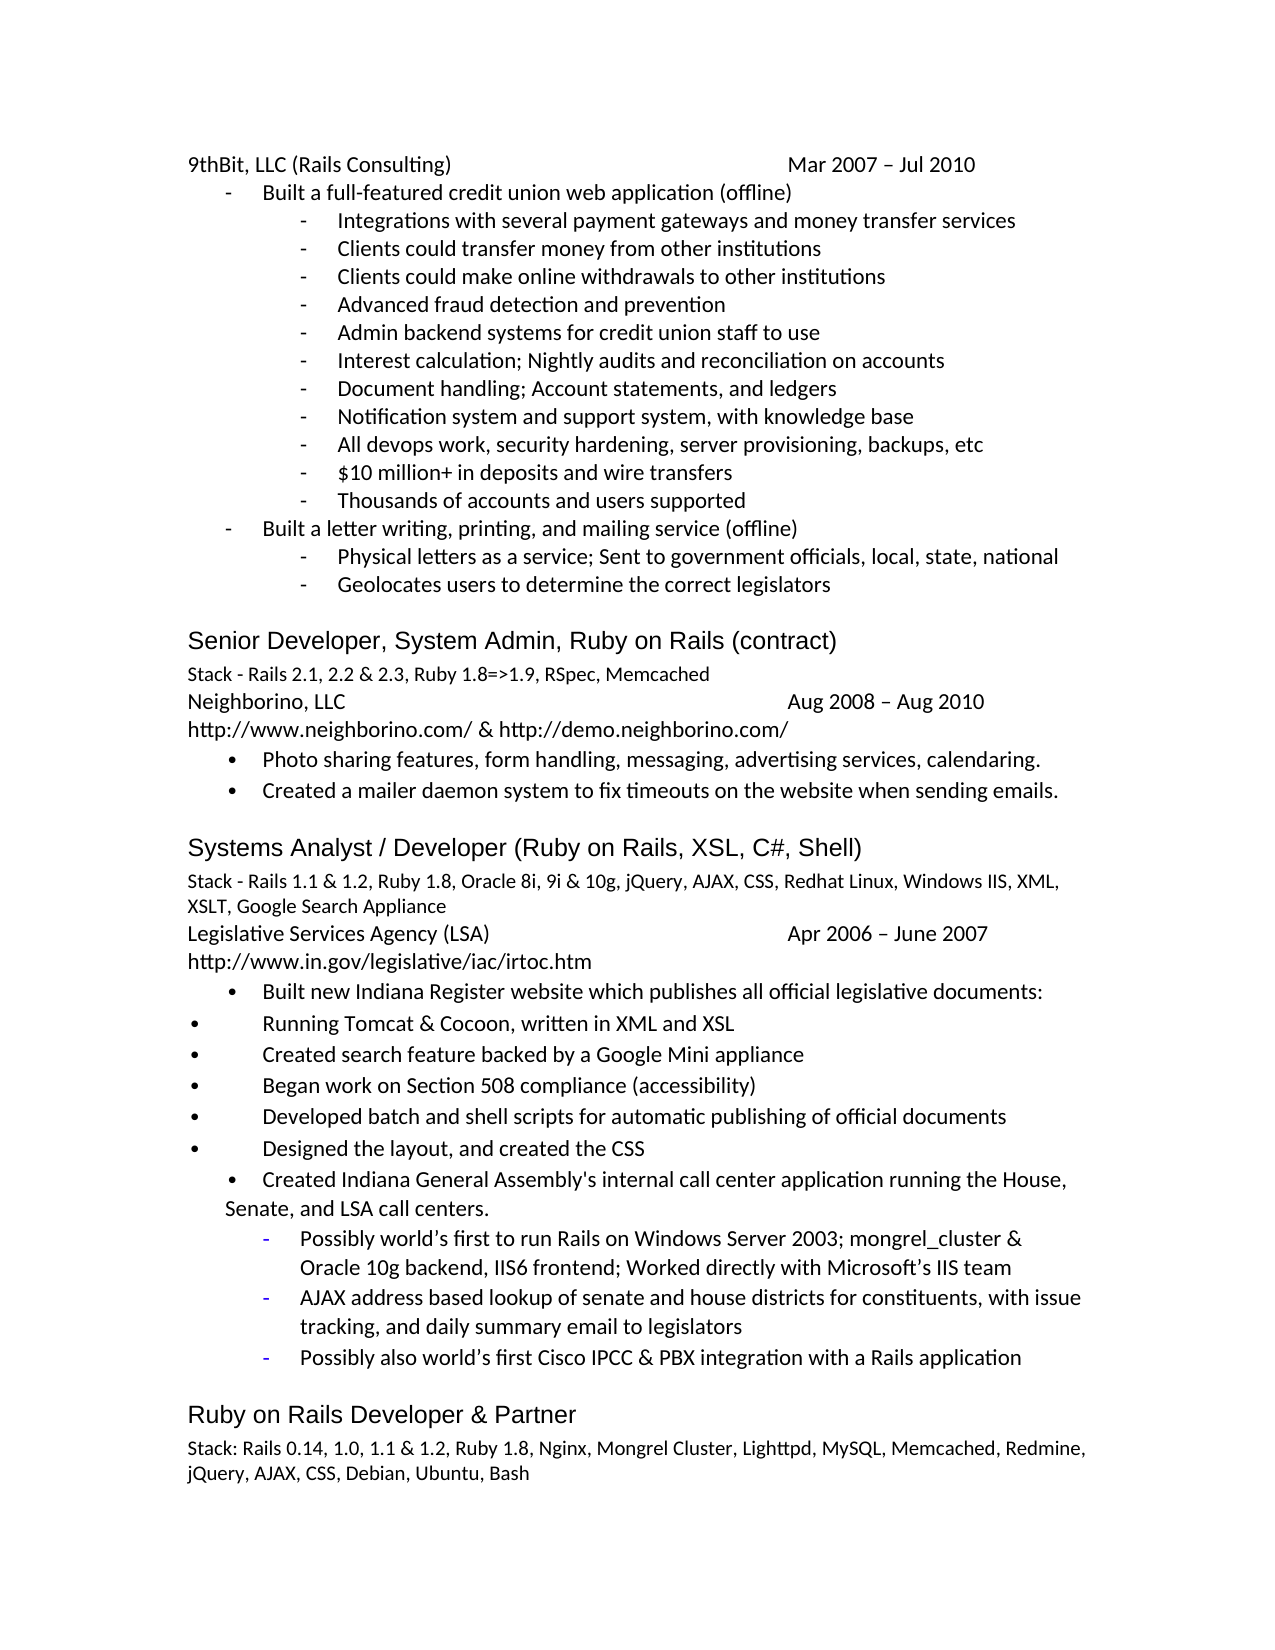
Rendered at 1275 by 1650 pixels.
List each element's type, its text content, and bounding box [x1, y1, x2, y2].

text http://www.neighborino.com/ & http://demo.neighborino.com/ [187, 715, 1087, 743]
list Admin backend systems for credit union staff to use [300, 318, 1087, 346]
list Advanced fraud detection and prevention [300, 290, 1087, 318]
text http://www.in.gov/legislative/iac/irtoc.htm [187, 947, 1087, 975]
list Built new Indiana Register website which publishes all official legislative documents: [225, 975, 1087, 1006]
list Notification system and support system, with knowledge base [300, 402, 1087, 430]
text Stack: Rails 0.14, 1.0, 1.1 & 1.2, Ruby 1.8, Nginx, Mongrel Cluster, Lighttpd, MySQL, Memcached, Redmine, jQuery, AJAX, CSS, Debian, Ubuntu, Bash [187, 1435, 1087, 1486]
list Built a letter writing, printing, and mailing service (offline) [225, 514, 1087, 542]
list Created Indiana General Assembly's internal call center application running the House, Senate, and LSA call centers. [225, 1163, 1087, 1222]
text Stack - Rails 2.1, 2.2 & 2.3, Ruby 1.8=>1.9, RSpec, Memcached [187, 661, 1087, 687]
list Developed batch and shell scripts for automatic publishing of official documents [187, 1100, 1087, 1131]
list Clients could make online withdrawals to other institutions [300, 262, 1087, 290]
list Integrations with several payment gateways and money transfer services [300, 206, 1087, 234]
list Running Tomcat & Cocoon, written in XML and XSL [187, 1006, 1087, 1038]
list Interest calculation; Nightly audits and reconciliation on accounts [300, 346, 1087, 374]
list Document handling; Account statements, and ledgers [300, 374, 1087, 402]
list Created search feature backed by a Google Mini appliance [187, 1038, 1087, 1069]
list Clients could transfer money from other institutions [300, 234, 1087, 262]
list Photo sharing features, form handling, messaging, advertising services, calendaring. [225, 743, 1087, 774]
list Built a full-featured credit union web application (offline) [225, 178, 1087, 206]
list Thousands of accounts and users supported [300, 486, 1087, 514]
list Geolocates users to determine the correct legislators [300, 570, 1087, 598]
list Possibly also world’s first Cisco IPCC & PBX integration with a Rails application [262, 1341, 1087, 1372]
text 9thBit, LLC (Rails Consulting) Mar 2007 – Jul 2010 [187, 150, 1087, 178]
list Designed the layout, and created the CSS [187, 1131, 1087, 1163]
list Began work on Section 508 compliance (accessibility) [187, 1069, 1087, 1100]
list AJAX address based lookup of senate and house districts for constituents, with issue tracking, and daily summary email to legislators [262, 1281, 1087, 1341]
list Created a mailer daemon system to fix timeouts on the website when sending emails. [225, 774, 1087, 805]
list $10 million+ in deposits and wire transfers [300, 458, 1087, 486]
text Neighborino, LLC Aug 2008 – Aug 2010 [187, 687, 1087, 715]
subtitle Senior Developer, System Admin, Ruby on Rails (contract) [187, 626, 1087, 655]
subtitle Systems Analyst / Developer (Ruby on Rails, XSL, C#, Shell) [187, 833, 1087, 862]
list Physical letters as a service; Sent to government officials, local, state, national [300, 542, 1087, 570]
text Legislative Services Agency (LSA) Apr 2006 – June 2007 [187, 919, 1087, 947]
list All devops work, security hardening, server provisioning, backups, etc [300, 430, 1087, 458]
list Possibly world’s first to run Rails on Windows Server 2003; mongrel_cluster & Oracle 10g backend, IIS6 frontend; Worked directly with Microsoft’s IIS team [262, 1222, 1087, 1281]
text Stack - Rails 1.1 & 1.2, Ruby 1.8, Oracle 8i, 9i & 10g, jQuery, AJAX, CSS, Redhat Linux, Windows IIS, XML, XSLT, Google Search Appliance [187, 868, 1087, 919]
subtitle Ruby on Rails Developer & Partner [187, 1400, 1087, 1428]
